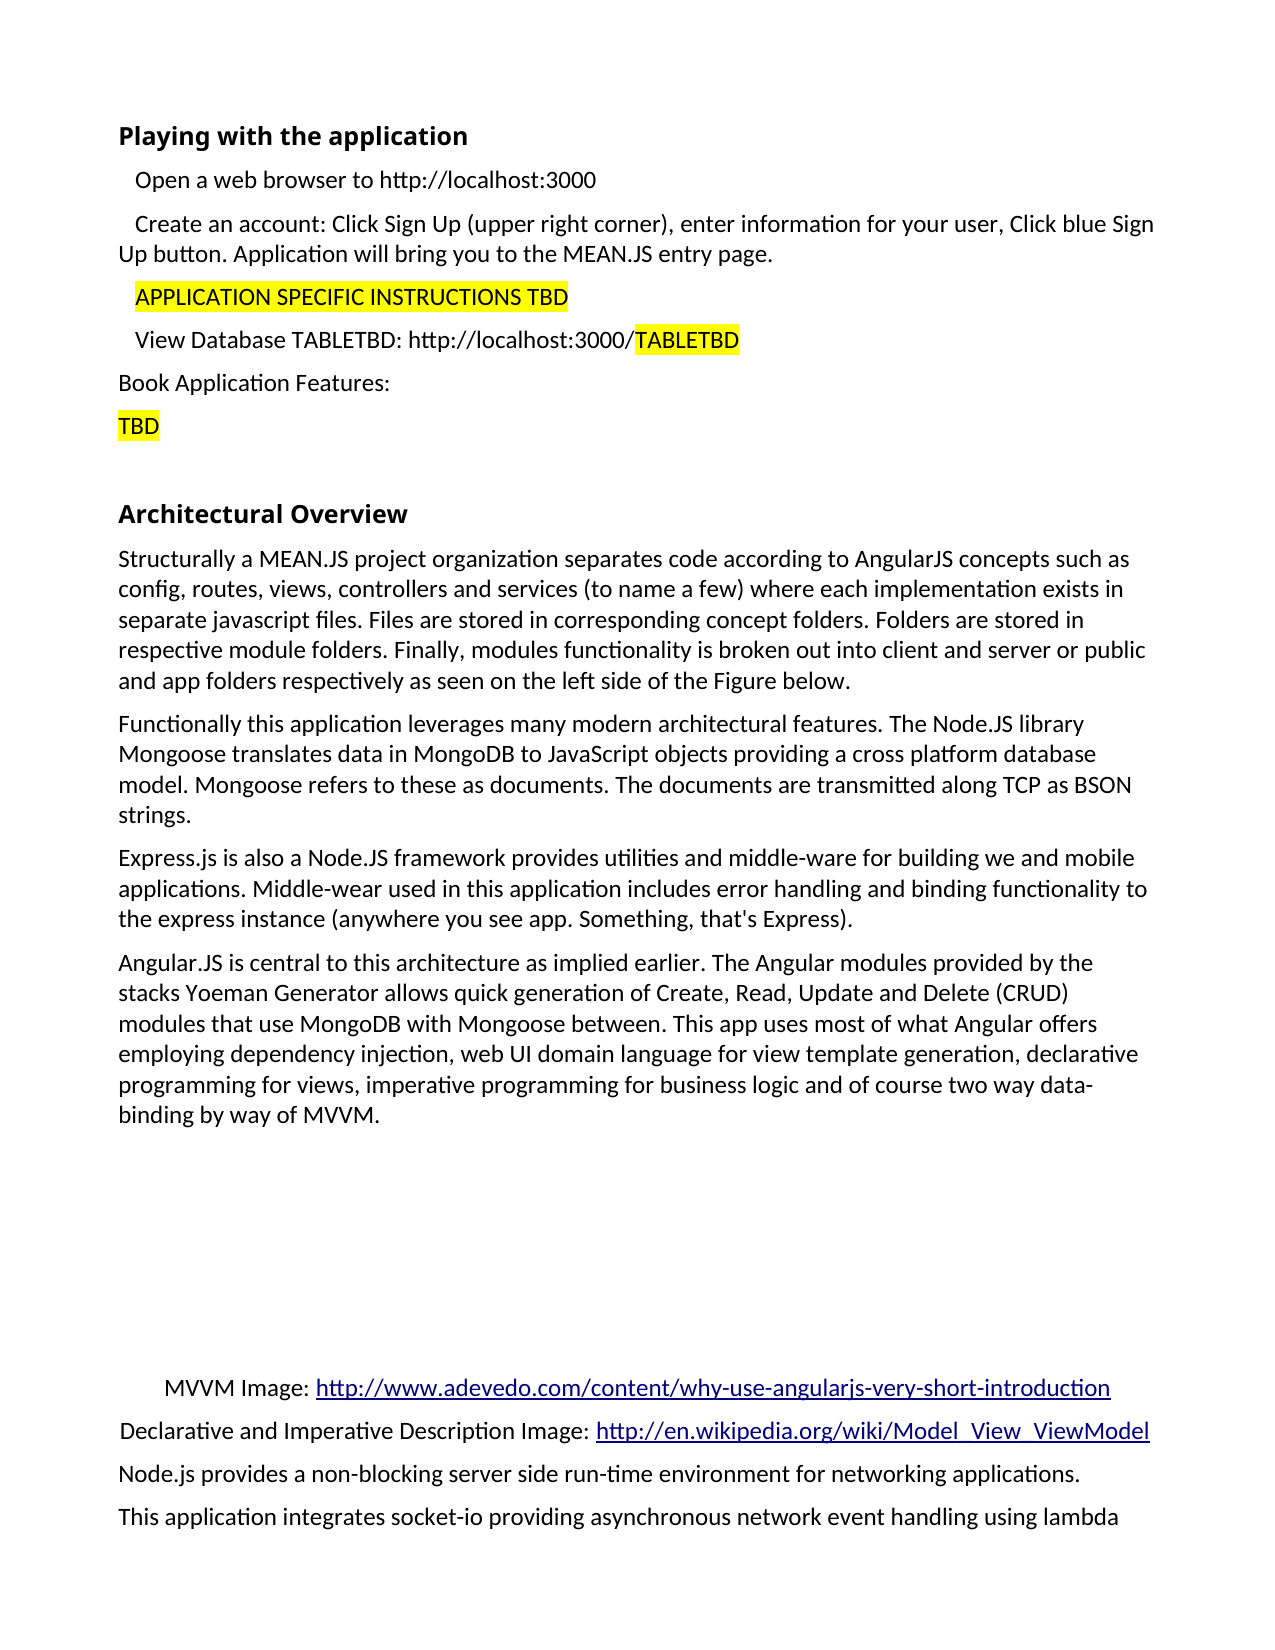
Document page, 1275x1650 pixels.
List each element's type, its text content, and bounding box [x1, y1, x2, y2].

text Create an account: Click Sign Up (upper right corner), enter information for your user, Click blue Sign Up button. Application will bring you to the MEAN.JS entry page. [118, 208, 1157, 269]
text Architectural Overview [118, 496, 1157, 530]
text Declarative and Imperative Description Image: http://en.wikipedia.org/wiki/Model_View_ViewModel [118, 1415, 1157, 1446]
text Functionally this application leverages many modern architectural features. The Node.JS library Mongoose translates data in MongoDB to JavaScript objects providing a cross platform database model. Mongoose refers to these as documents. The documents are transmitted along TCP as BSON strings. [118, 708, 1157, 830]
text APPLICATION SPECIFIC INSTRUCTIONS TBD [118, 281, 1157, 312]
text MVVM Image: http://www.adevedo.com/content/why-use-angularjs-very-short-introduction [118, 1142, 1157, 1403]
text This application integrates socket-io providing asynchronous network event handling using lambda [118, 1501, 1157, 1532]
text Structurally a MEAN.JS project organization separates code according to AngularJS concepts such as config, routes, views, controllers and services (to name a few) where each implementation exists in separate javascript files. Files are stored in corresponding concept folders. Folders are stored in respective module folders. Finally, modules functionality is broken out into client and server or public and app folders respectively as seen on the left side of the Figure below. [118, 543, 1157, 696]
text Playing with the application [118, 118, 1157, 152]
text Node.js provides a non-blocking server side run-time environment for networking applications. [118, 1458, 1157, 1489]
text Express.js is also a Node.JS framework provides utilities and middle-ware for building we and mobile applications. Middle-wear used in this application includes error handling and binding functionality to the express instance (anywhere you see app. Something, that's Express). [118, 843, 1157, 934]
text Angular.JS is central to this architecture as implied earlier. The Angular modules provided by the stacks Yoeman Generator allows quick generation of Create, Read, Update and Delete (CRUD) modules that use MongoDB with Mongoose between. This app uses most of what Angular offers employing dependency injection, web UI domain language for view template generation, declarative programming for views, imperative programming for business logic and of course two way data-binding by way of MVVM. [118, 947, 1157, 1130]
text Open a web browser to http://localhost:3000 [118, 165, 1157, 195]
text View Database TABLETBD: http://localhost:3000/TABLETBD [118, 324, 1157, 355]
text Book Application Features: [118, 367, 1157, 398]
text TBD [118, 410, 1157, 441]
